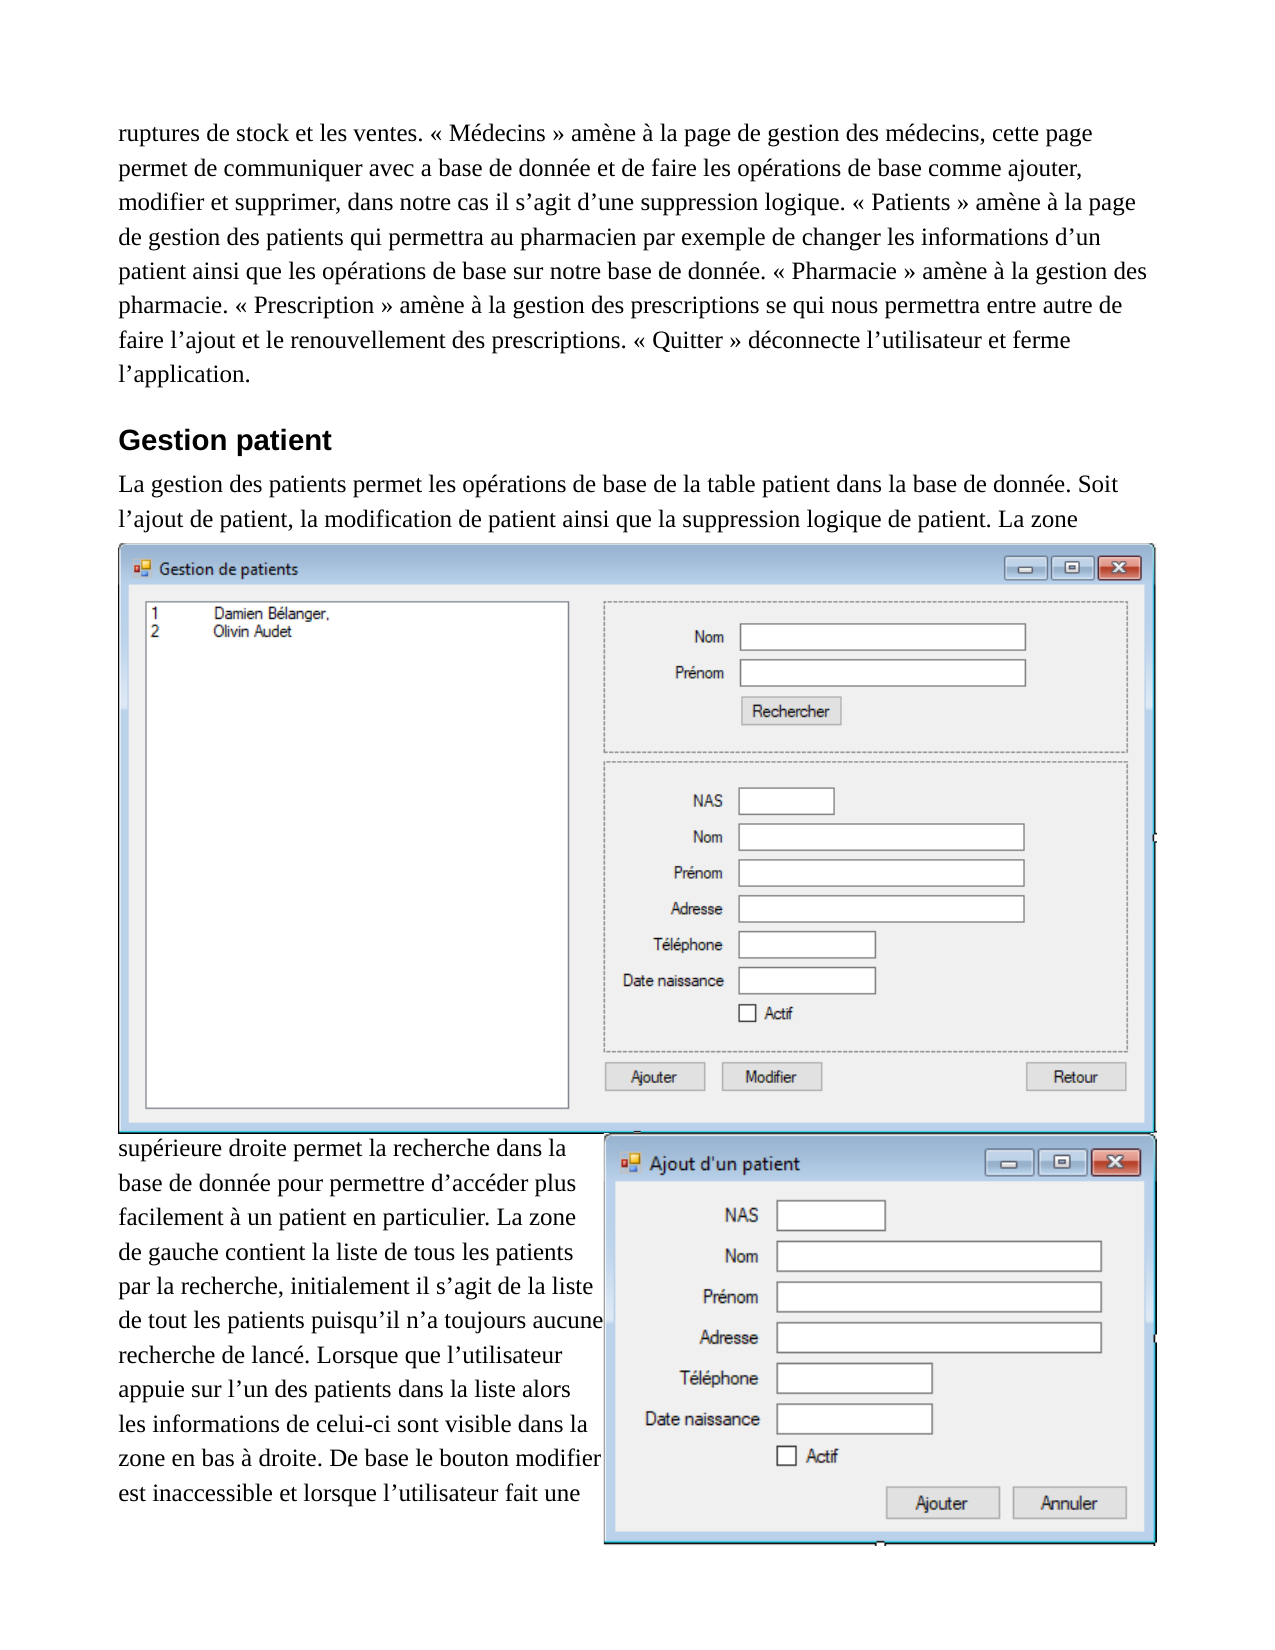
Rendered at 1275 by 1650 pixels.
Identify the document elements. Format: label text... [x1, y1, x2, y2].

picture [118, 543, 1157, 1546]
text supérieure droite permet la recherche dans la base de donnée pour permettre d’accéder plus facilement à un patient en particulier. La zone de gauche contient la liste de tous les patients par la recherche, initialement il s’agit de la liste de tout les patients puisqu’il n’a toujours aucune recherche de lancé. Lorsque que l’utilisateur appuie sur l’un des patients dans la liste alors les informations de celui-ci sont visible dans la zone en bas à droite. De base le bouton modifier est inaccessible et lorsque l’utilisateur fait une [118, 1134, 603, 1507]
text ruptures de stock et les ventes. « Médecins » amène à la page de gestion des médecins, cette page permet de communiquer avec a base de donnée et de faire les opérations de base comme ajouter, modifier et supprimer, dans notre cas il s’agit d’une suppression logique. « Patients » amène à la page de gestion des patients qui permettra au pharmacien par exemple de changer les informations d’un patient ainsi que les opérations de base sur notre base de donnée. « Pharmacie » amène à la gestion des pharmacie. « Prescription » amène à la gestion des prescriptions se qui nous permettra entre autre de faire l’ajout et le renouvellement des prescriptions. « Quitter » déconnecte l’utilisateur et ferme l’application. [118, 118, 1157, 388]
subtitle Gestion patient [118, 423, 1157, 457]
text La gestion des patients permet les opérations de base de la table patient dans la base de donnée. Soit l’ajout de patient, la modification de patient ainsi que la suppression logique de patient. La zone [118, 469, 1157, 543]
